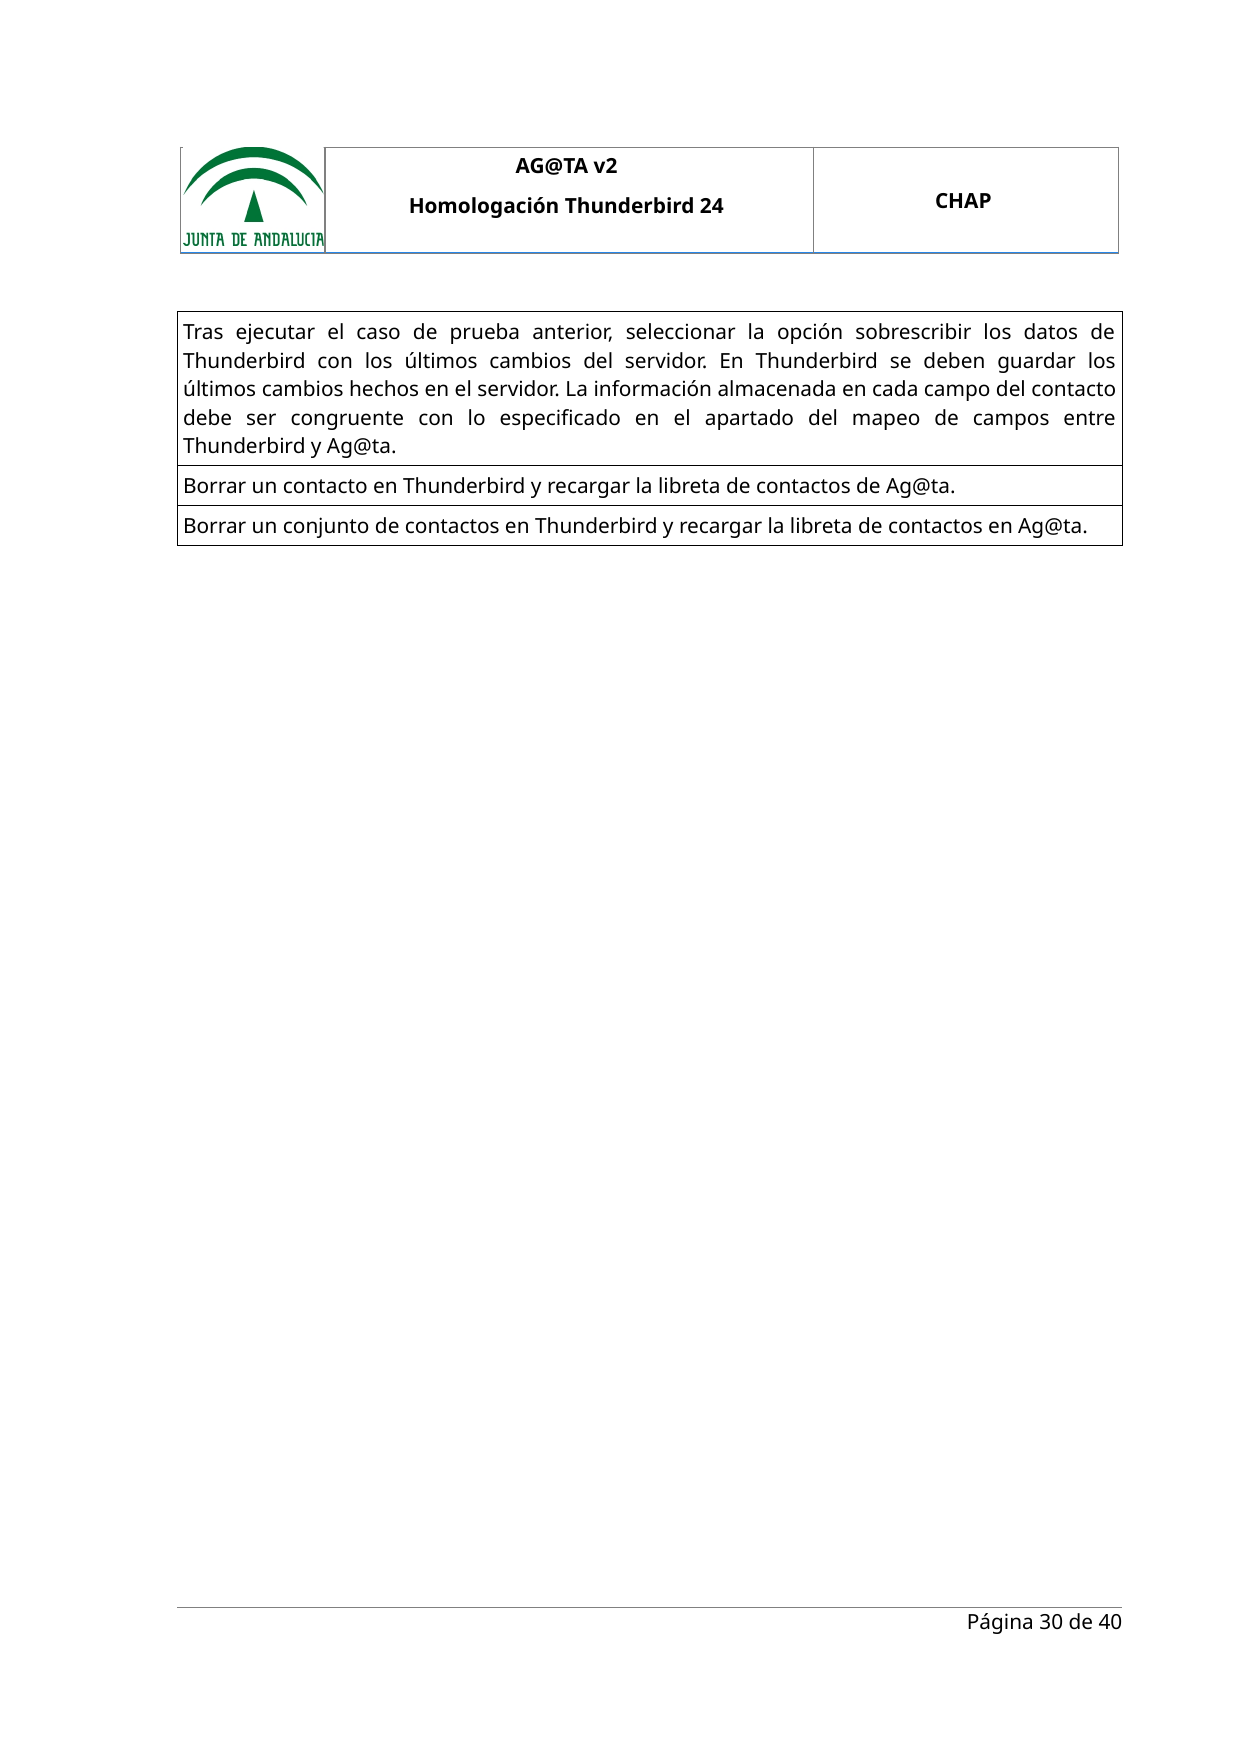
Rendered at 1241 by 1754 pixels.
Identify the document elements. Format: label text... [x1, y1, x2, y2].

table_cell Borrar un contacto en Thunderbird y recargar la libreta de contactos de Ag@ta. [178, 466, 1122, 505]
table_cell Borrar un conjunto de contactos en Thunderbird y recargar la libreta de contactos en Ag@ta. [178, 506, 1122, 545]
picture [183, 147, 324, 246]
table_cell Tras ejecutar el caso de prueba anterior, seleccionar la opción sobrescribir los datos de Thunderbird con los últimos cambios del servidor. En Thunderbird se deben guardar los últimos cambios hechos en el servidor. La información almacenada en cada campo del contacto debe ser congruente con lo especificado en el apartado del mapeo de campos entre Thunderbird y Ag@ta. [178, 312, 1122, 465]
